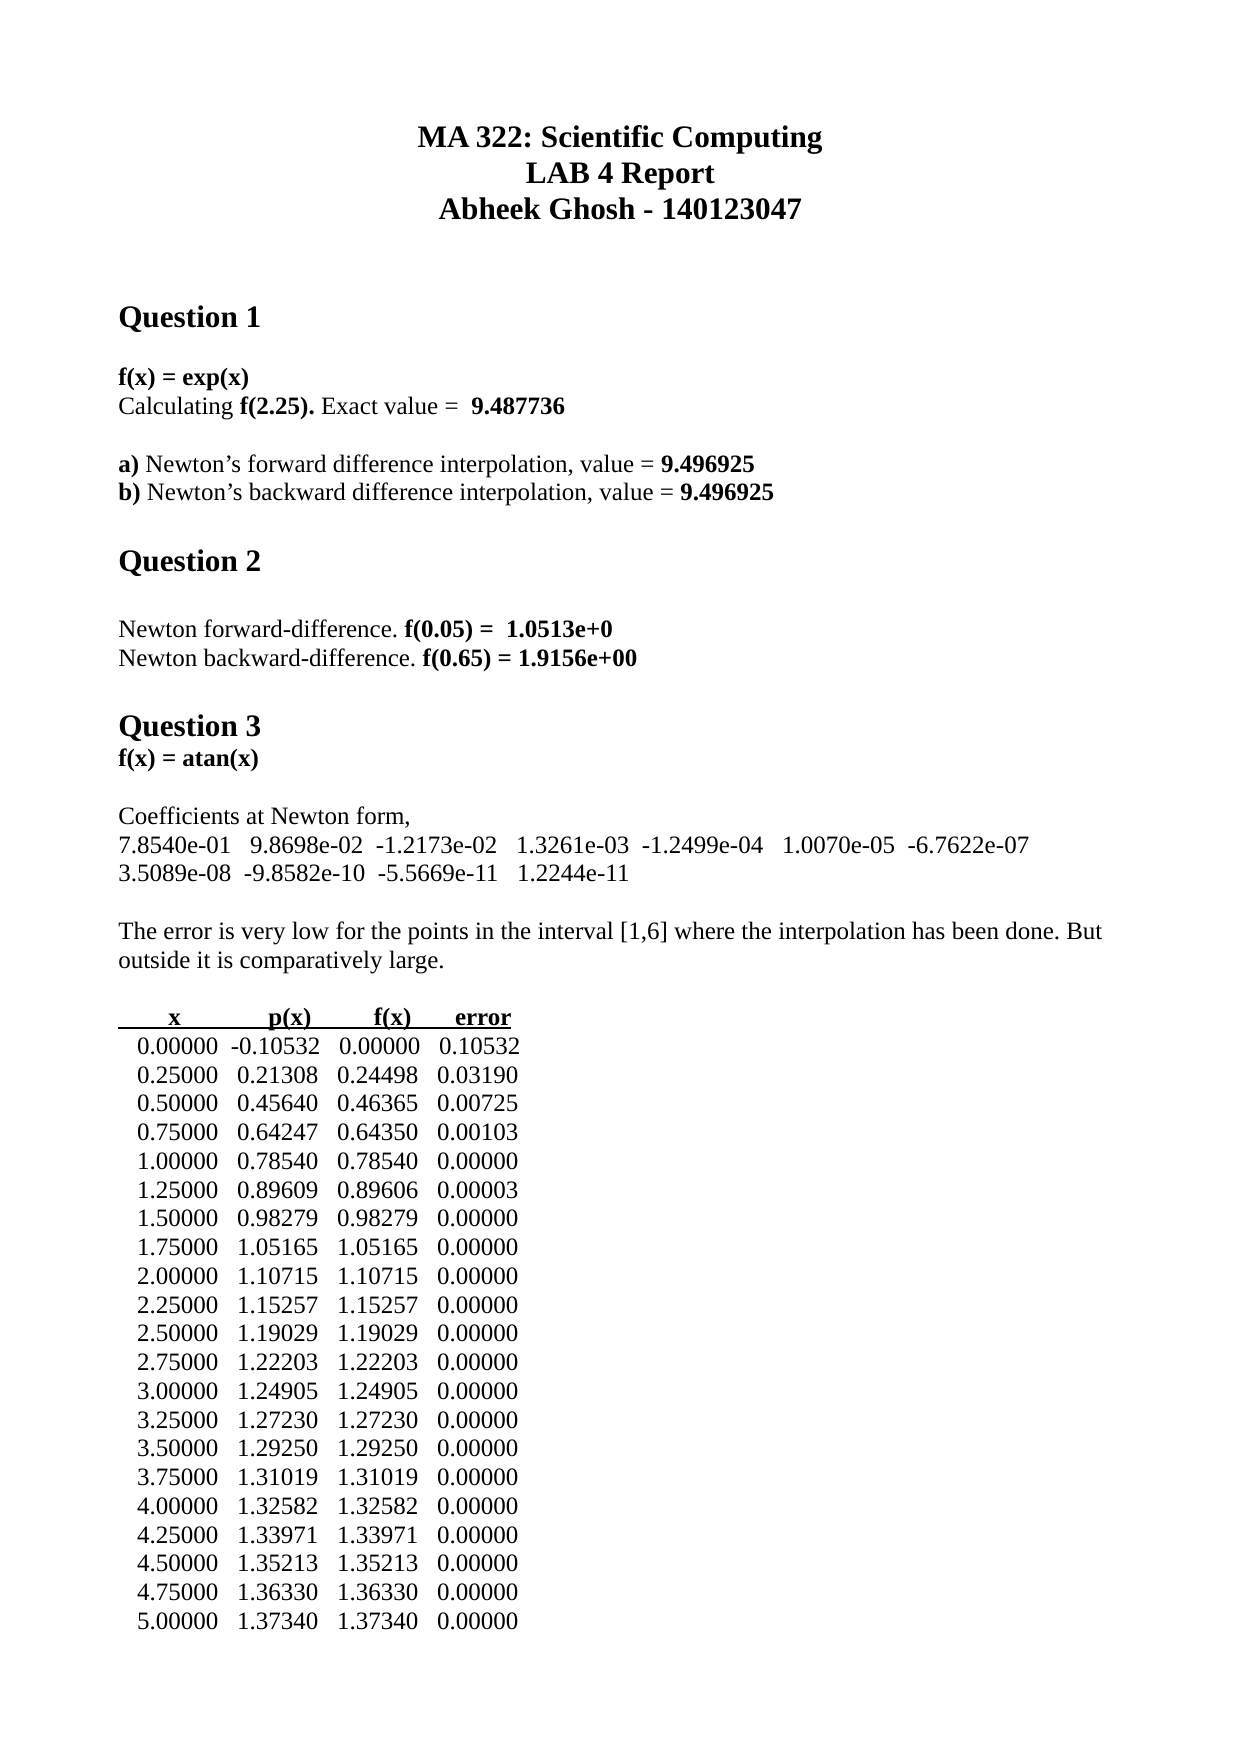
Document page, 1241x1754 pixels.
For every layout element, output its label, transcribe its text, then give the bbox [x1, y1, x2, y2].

text Question 1 [118, 298, 1122, 334]
text Calculating f(2.25). Exact value = 9.487736 [118, 391, 1122, 420]
text 0.50000 0.45640 0.46365 0.00725 [118, 1088, 1122, 1117]
text 3.00000 1.24905 1.24905 0.00000 [118, 1376, 1122, 1405]
text 1.50000 0.98279 0.98279 0.00000 [118, 1203, 1122, 1232]
text 4.25000 1.33971 1.33971 0.00000 [118, 1520, 1122, 1548]
text b) Newton’s backward difference interpolation, value = 9.496925 [118, 477, 1122, 506]
text Question 2 [118, 542, 1122, 578]
text 4.50000 1.35213 1.35213 0.00000 [118, 1548, 1122, 1577]
text f(x) = exp(x) [118, 362, 1122, 391]
text 4.00000 1.32582 1.32582 0.00000 [118, 1491, 1122, 1520]
text 0.25000 0.21308 0.24498 0.03190 [118, 1060, 1122, 1088]
text 2.00000 1.10715 1.10715 0.00000 [118, 1261, 1122, 1290]
text x p(x) f(x) error [118, 1002, 1122, 1031]
text MA 322: Scientific Computing [118, 118, 1122, 154]
text 5.00000 1.37340 1.37340 0.00000 [118, 1606, 1122, 1635]
text 3.25000 1.27230 1.27230 0.00000 [118, 1405, 1122, 1433]
text Coefficients at Newton form, [118, 801, 1122, 830]
text 4.75000 1.36330 1.36330 0.00000 [118, 1577, 1122, 1606]
text 1.25000 0.89609 0.89606 0.00003 [118, 1175, 1122, 1203]
text Abheek Ghosh - 140123047 [118, 190, 1122, 226]
text 3.50000 1.29250 1.29250 0.00000 [118, 1433, 1122, 1462]
text 7.8540e-01 9.8698e-02 -1.2173e-02 1.3261e-03 -1.2499e-04 1.0070e-05 -6.7622e-07 3.5089e-08 -9.8582e-10 -5.5669e-11 1.2244e-11 [118, 830, 1122, 887]
text f(x) = atan(x) [118, 743, 1122, 772]
text Newton forward-difference. f(0.05) = 1.0513e+0 [118, 614, 1122, 643]
text 1.00000 0.78540 0.78540 0.00000 [118, 1146, 1122, 1175]
text 0.75000 0.64247 0.64350 0.00103 [118, 1117, 1122, 1146]
text Question 3 [118, 707, 1122, 743]
text 2.50000 1.19029 1.19029 0.00000 [118, 1318, 1122, 1347]
text 2.25000 1.15257 1.15257 0.00000 [118, 1290, 1122, 1318]
text Newton backward-difference. f(0.65) = 1.9156e+00 [118, 643, 1122, 672]
text LAB 4 Report [118, 154, 1122, 190]
text 0.00000 -0.10532 0.00000 0.10532 [118, 1031, 1122, 1060]
text The error is very low for the points in the interval [1,6] where the interpolation has been done. But outside it is comparatively large. [118, 916, 1122, 973]
text 2.75000 1.22203 1.22203 0.00000 [118, 1347, 1122, 1376]
text 3.75000 1.31019 1.31019 0.00000 [118, 1462, 1122, 1491]
text 1.75000 1.05165 1.05165 0.00000 [118, 1232, 1122, 1261]
text a) Newton’s forward difference interpolation, value = 9.496925 [118, 449, 1122, 477]
